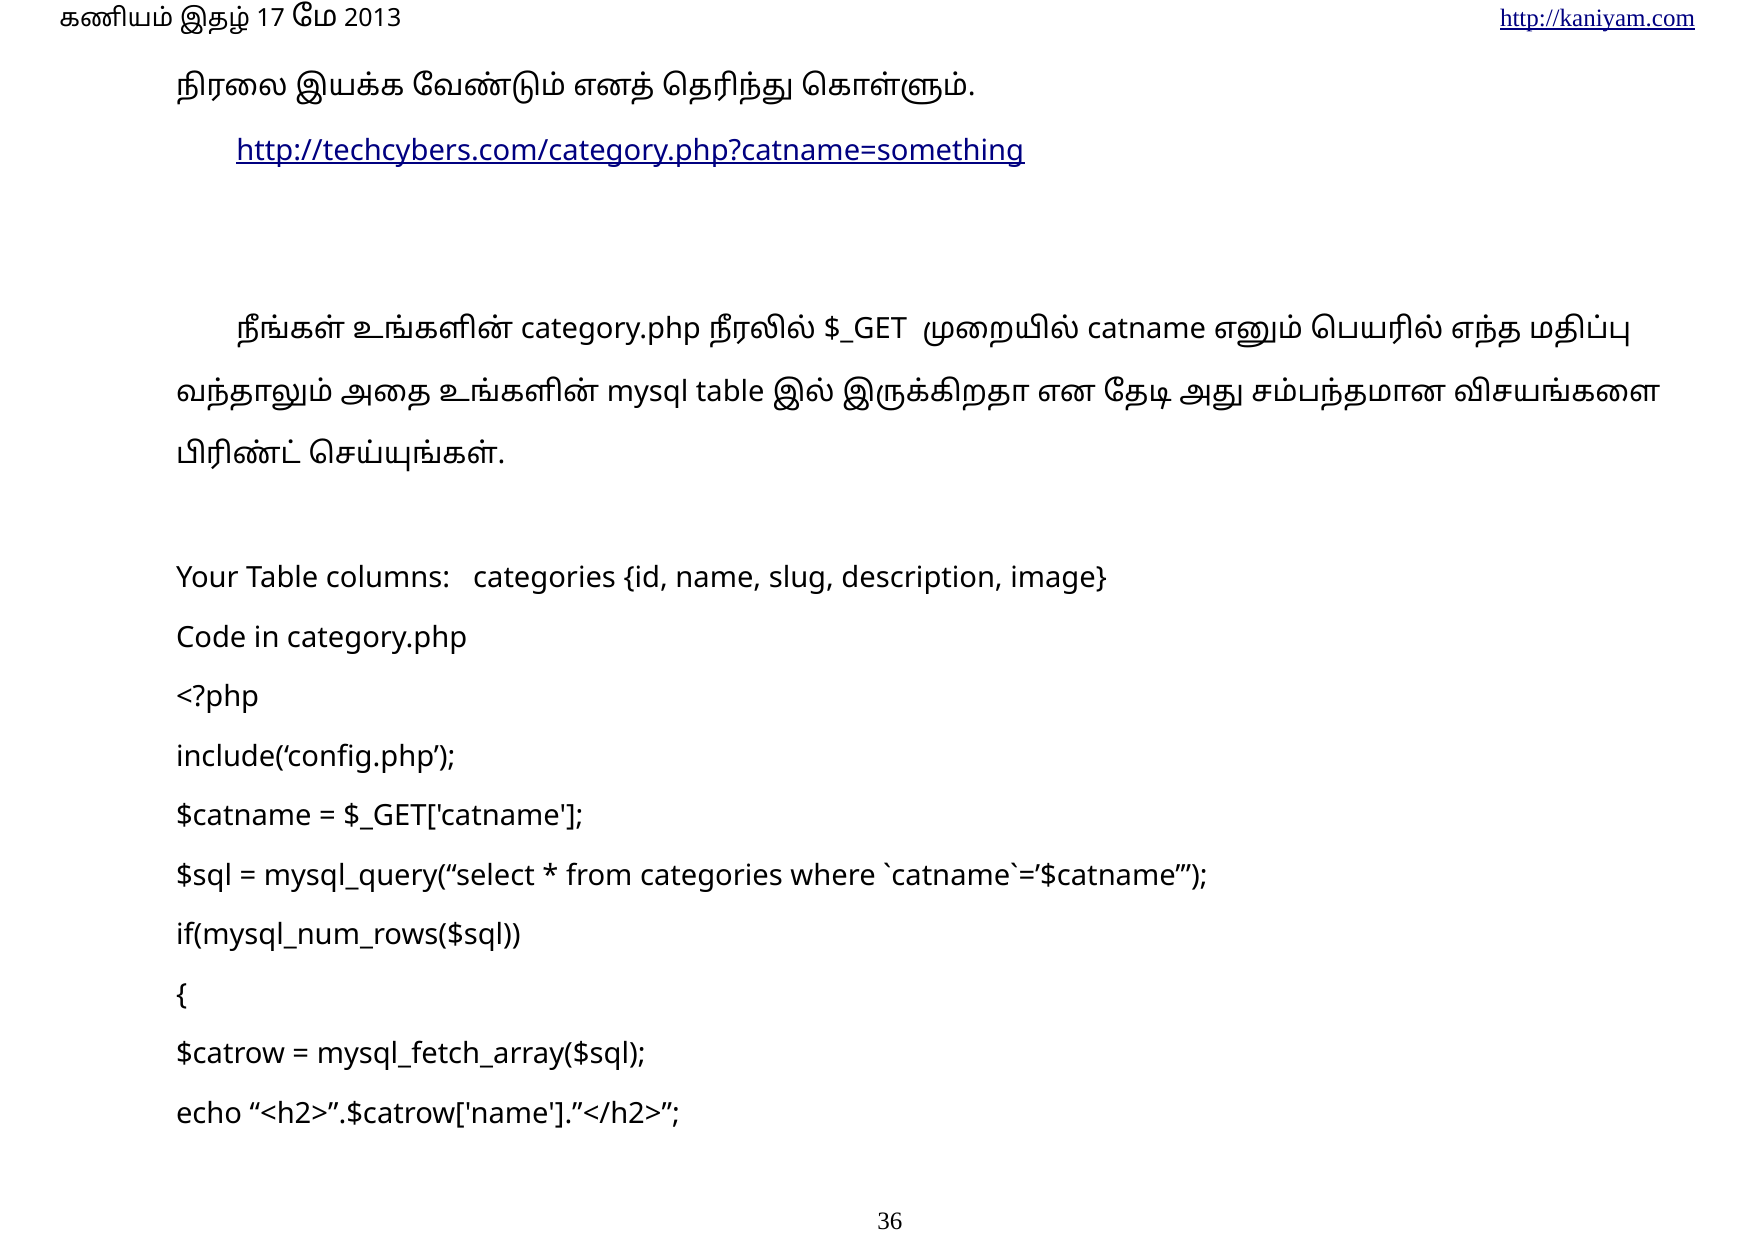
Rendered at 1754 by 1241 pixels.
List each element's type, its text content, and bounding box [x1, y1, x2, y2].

text நிரலை இயக்க வேண்டும் எனத் தெரிந்து கொள்ளும். [176, 64, 1695, 107]
text Code in category.php [176, 616, 1695, 656]
text நீங்கள் உங்களின் category.php நீரலில் $_GET முறையில் catname எனும் பெயரில் எந்த மதிப்பு வந்தாலும் அதை உங்களின் mysql table இல் இருக்கிறதா என தேடி அது சம்பந்தமான விசயங்களை பிரிண்ட் செய்யுங்கள். [176, 307, 1695, 476]
text <?php include(‘config.php’); $catname = $_GET['catname']; $sql = mysql_query(“select * from categories where `catname`=’$catname’”); if(mysql_num_rows($sql)) { $catrow = mysql_fetch_array($sql); echo “<h2>”.$catrow['name'].”</h2>”; [176, 676, 1695, 1132]
text http://techcybers.com/category.php?catname=something [176, 129, 1695, 168]
text Your Table columns: categories {id, name, slug, description, image} [176, 557, 1695, 596]
